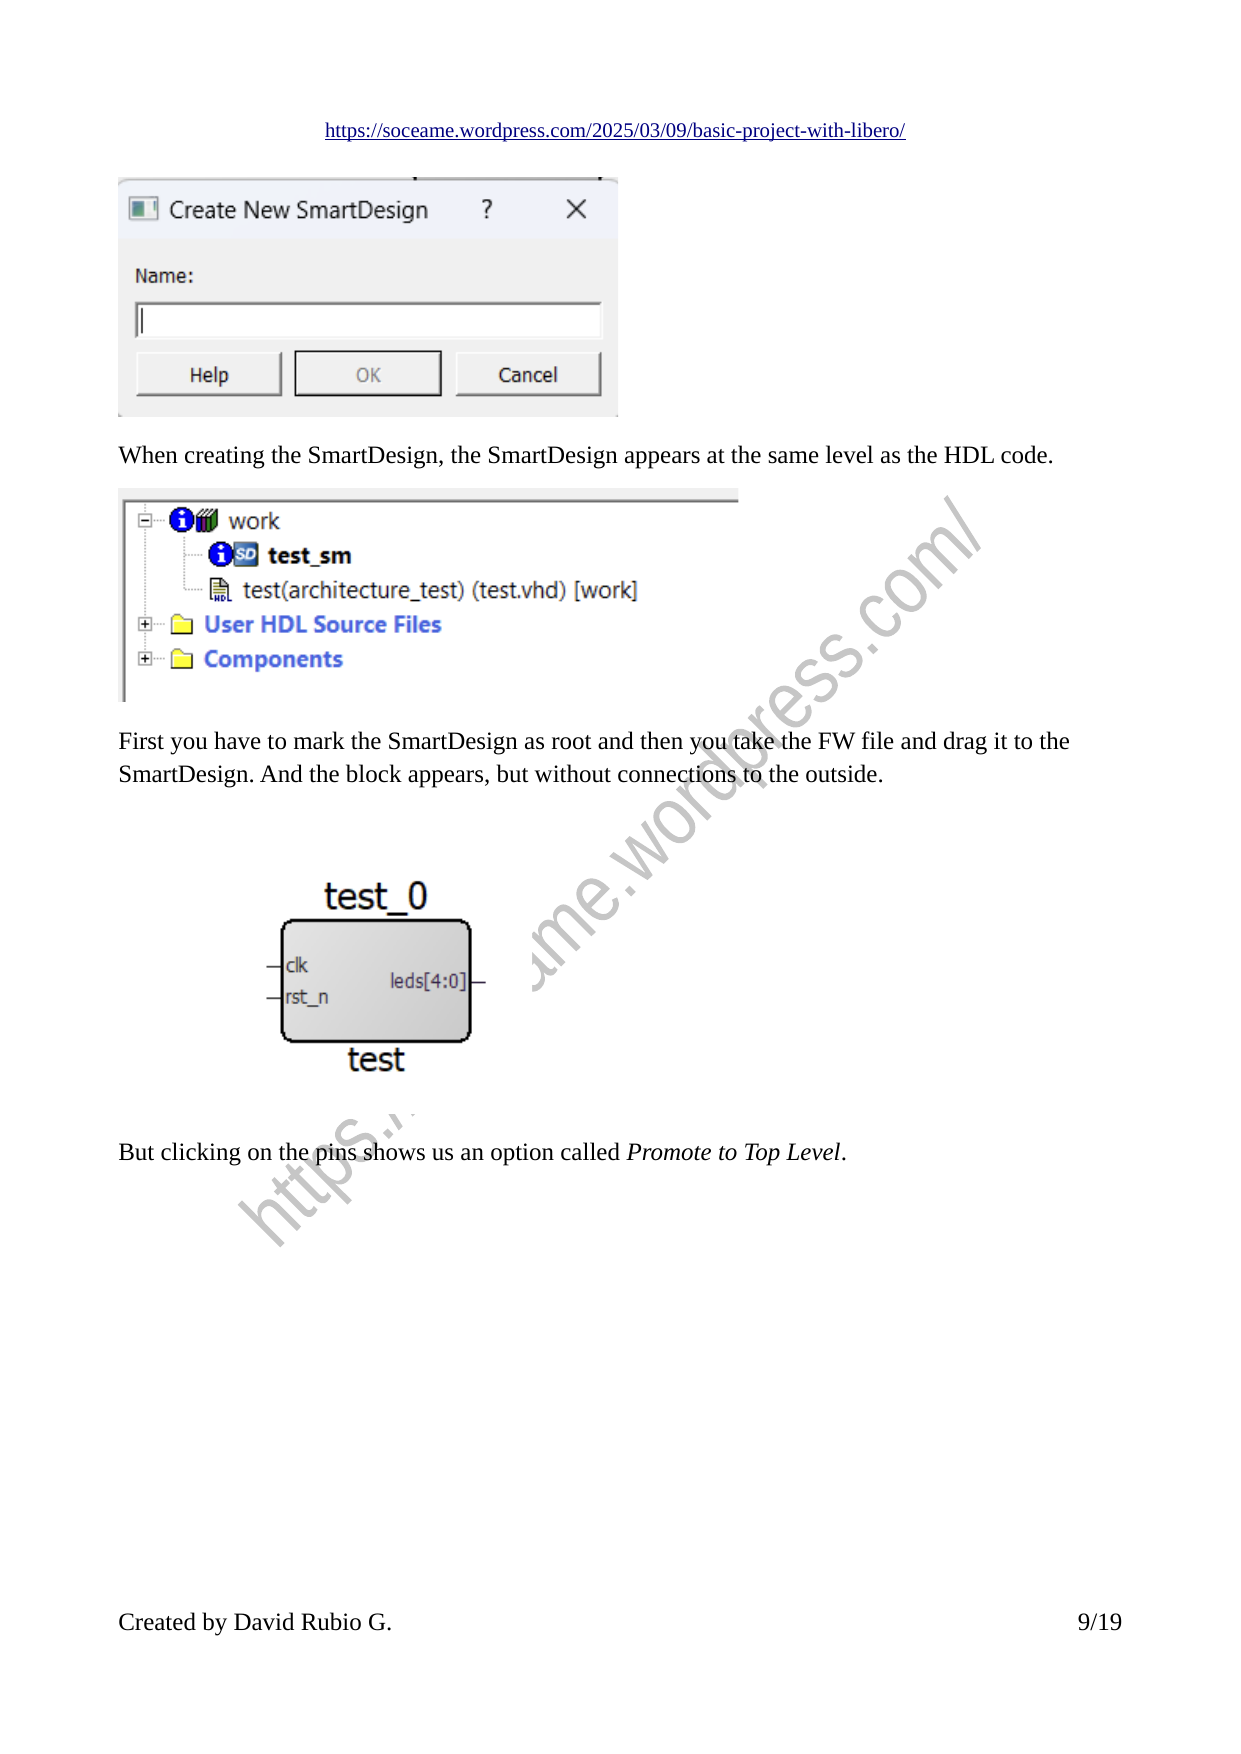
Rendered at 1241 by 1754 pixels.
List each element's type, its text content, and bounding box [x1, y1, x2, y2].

text When creating the SmartDesign, the SmartDesign appears at the same level as the HDL code. [118, 440, 1122, 469]
text But clicking on the pins shows us an option called Promote to Top Level. [118, 1137, 1122, 1166]
picture [118, 177, 619, 417]
picture [118, 807, 533, 1114]
text First you have to mark the SmartDesign as root and then you take the FW file and drag it to the SmartDesign. And the block appears, but without connections to the outside. [754, 726, 1122, 788]
picture [118, 488, 739, 702]
text First you have to mark the SmartDesign as root and then you take the FW file and drag it to the SmartDesign. And the block appears, but without connections to the outside. [118, 726, 766, 788]
